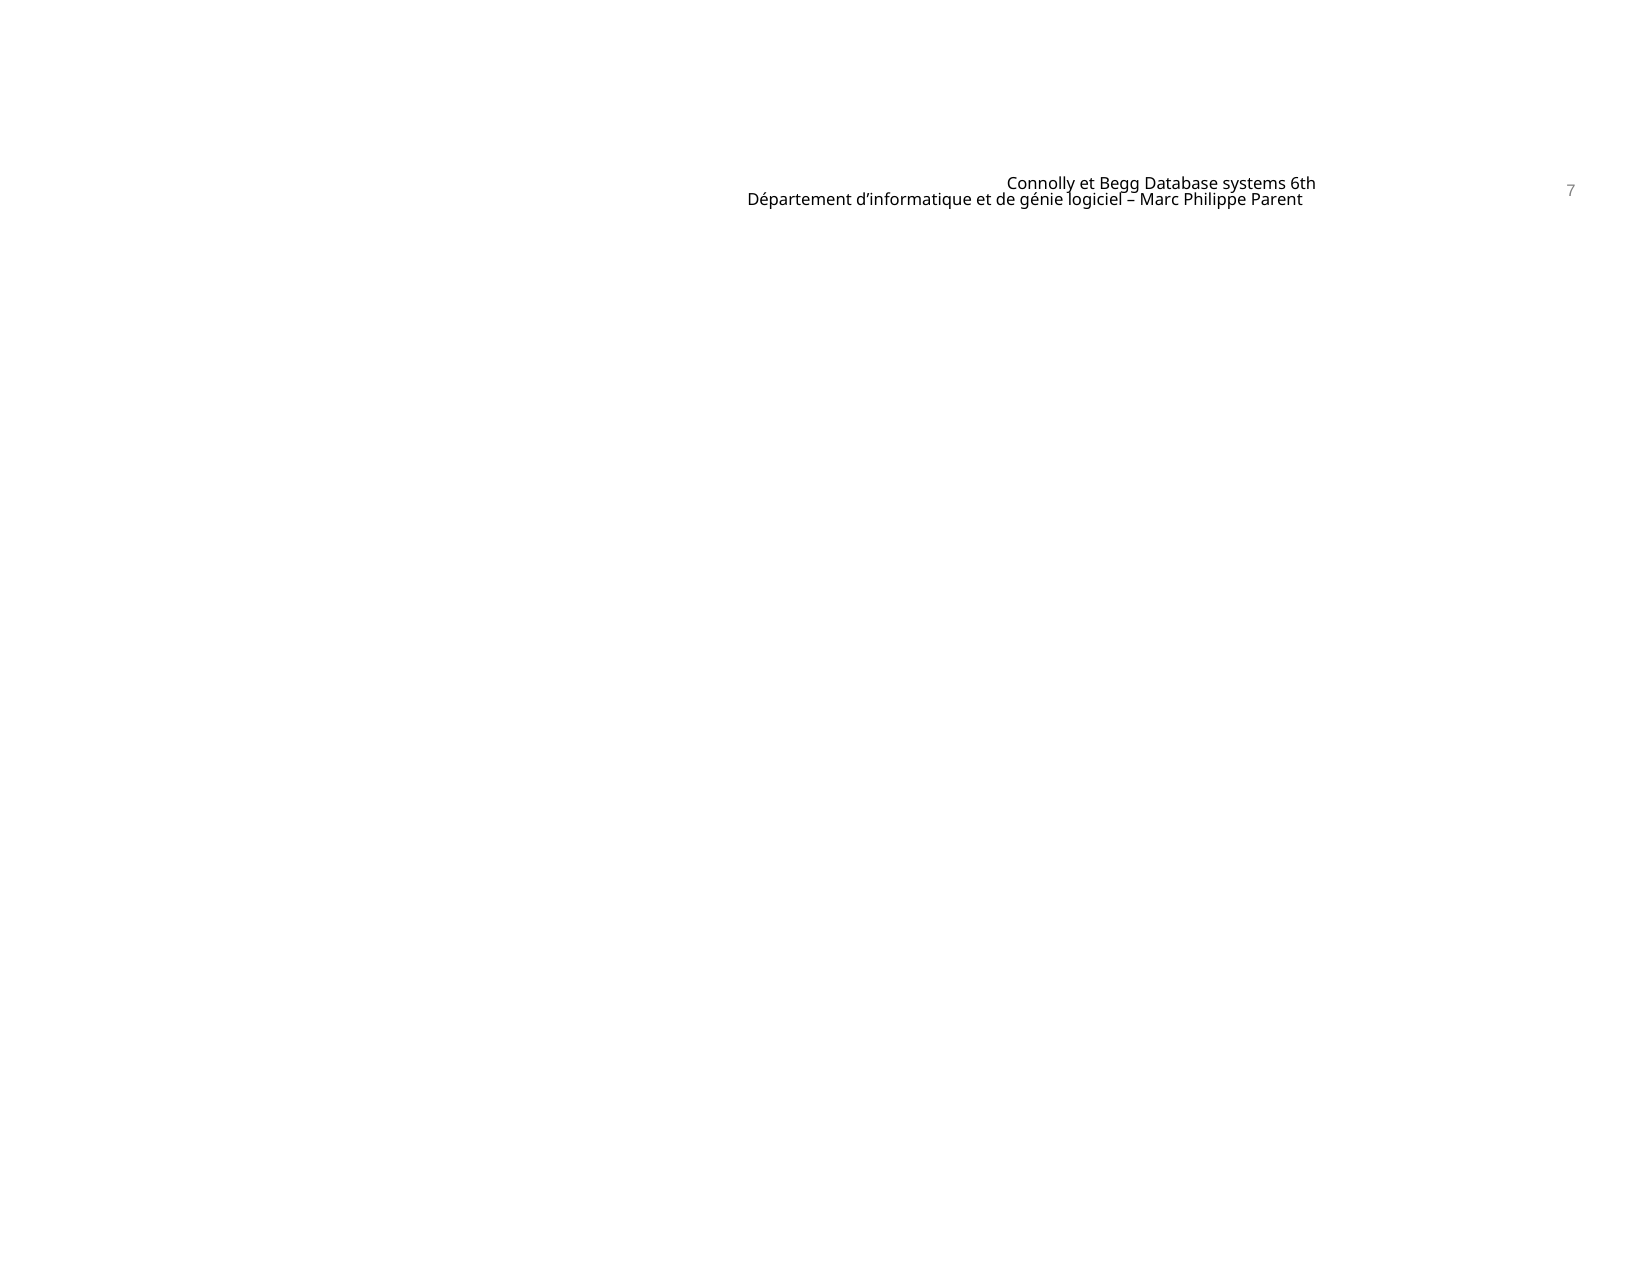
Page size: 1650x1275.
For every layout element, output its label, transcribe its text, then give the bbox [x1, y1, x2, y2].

text Connolly et Begg Database systems 6th 7 [1007, 175, 1606, 193]
text Département d’informatique et de génie logiciel – Marc Philippe Parent [747, 193, 1606, 209]
